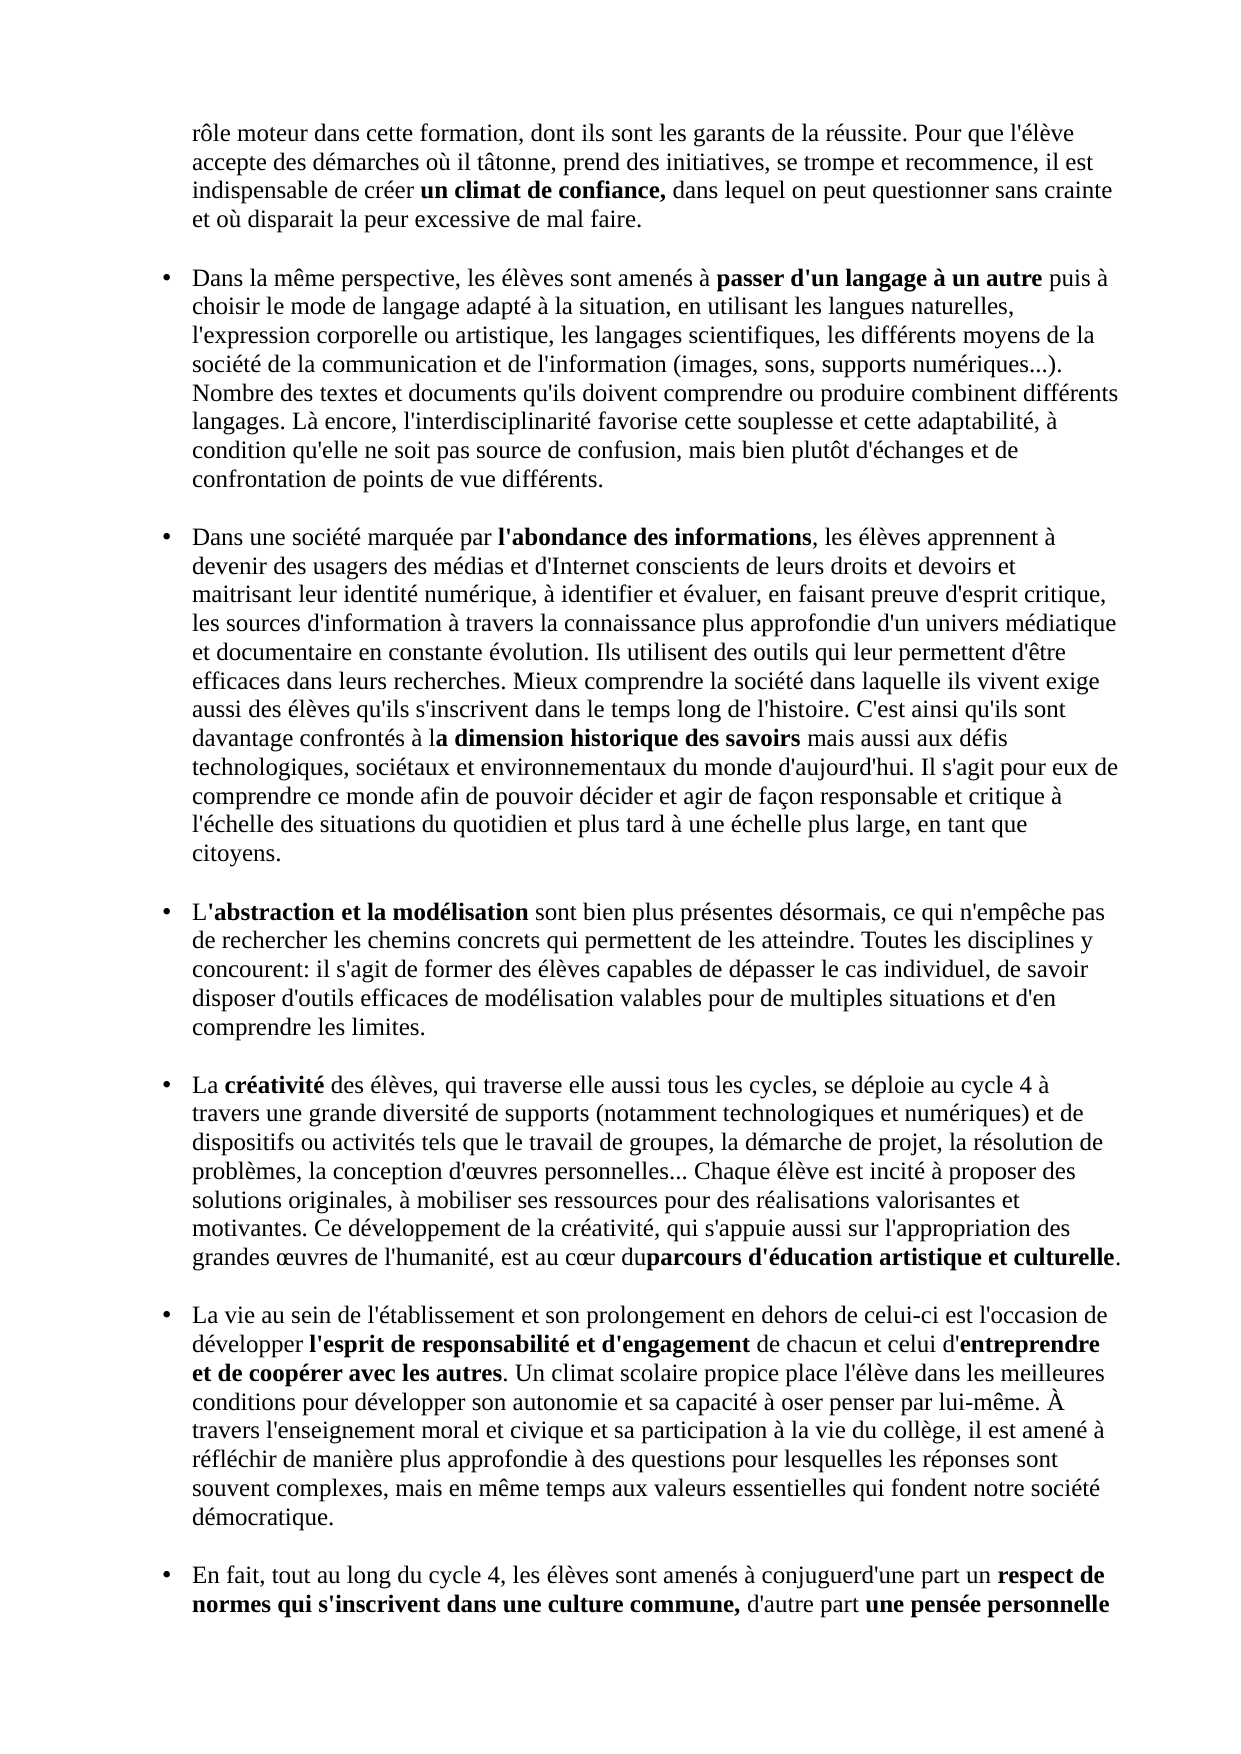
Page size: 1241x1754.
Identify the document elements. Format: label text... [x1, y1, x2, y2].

table_header rôle moteur dans cette formation, dont ils sont les garants de la réussite. Pour que l'élève accepte des démarches où il tâtonne, prend des initiatives, se trompe et recommence, il est indispensable de créer un climat de confiance, dans lequel on peut questionner sans crainte et où disparait la peur excessive de mal faire. Dans la même perspective, les élèves sont amenés à passer d'un langage à un autre puis à choisir le mode de langage adapté à la situation, en utilisant les langues naturelles, l'expression corporelle ou artistique, les langages scientifiques, les différents moyens de la société de la communication et de l'information (images, sons, supports numériques...). Nombre des textes et documents qu'ils doivent comprendre ou produire combinent différents langages. Là encore, l'interdisciplinarité favorise cette souplesse et cette adaptabilité, à condition qu'elle ne soit pas source de confusion, mais bien plutôt d'échanges et de confrontation de points de vue différents. Dans une société marquée par l'abondance des informations, les élèves apprennent à devenir des usagers des médias et d'Internet conscients de leurs droits et devoirs et maitrisant leur identité numérique, à identifier et évaluer, en faisant preuve d'esprit critique, les sources d'information à travers la connaissance plus approfondie d'un univers médiatique et documentaire en constante évolution. Ils utilisent des outils qui leur permettent d'être efficaces dans leurs recherches. Mieux comprendre la société dans laquelle ils vivent exige aussi des élèves qu'ils s'inscrivent dans le temps long de l'histoire. C'est ainsi qu'ils sont davantage confrontés à la dimension historique des savoirs mais aussi aux défis technologiques, sociétaux et environnementaux du monde d'aujourd'hui. Il s'agit pour eux de comprendre ce monde afin de pouvoir décider et agir de façon responsable et critique à l'échelle des situations du quotidien et plus tard à une échelle plus large, en tant que citoyens. L'abstraction et la modélisation sont bien plus présentes désormais, ce qui n'empêche pas de rechercher les chemins concrets qui permettent de les atteindre. Toutes les disciplines y concourent: il s'agit de former des élèves capables de dépasser le cas individuel, de savoir disposer d'outils efficaces de modélisation valables pour de multiples situations et d'en comprendre les limites. La créativité des élèves, qui traverse elle aussi tous les cycles, se déploie au cycle 4 à travers une grande diversité de supports (notamment technologiques et numériques) et de dispositifs ou activités tels que le travail de groupes, la démarche de projet, la résolution de problèmes, la conception d'œuvres personnelles... Chaque élève est incité à proposer des solutions originales, à mobiliser ses ressources pour des réalisations valorisantes et motivantes. Ce développement de la créativité, qui s'appuie aussi sur l'appropriation des grandes œuvres de l'humanité, est au cœur duparcours d'éducation artistique et culturelle. La vie au sein de l'établissement et son prolongement en dehors de celui-ci est l'occasion de développer l'esprit de responsabilité et d'engagement de chacun et celui d'entreprendre et de coopérer avec les autres. Un climat scolaire propice place l'élève dans les meilleures conditions pour développer son autonomie et sa capacité à oser penser par lui-même. À travers l'enseignement moral et civique et sa participation à la vie du collège, il est amené à réfléchir de manière plus approfondie à des questions pour lesquelles les réponses sont souvent complexes, mais en même temps aux valeurs essentielles qui fondent notre société démocratique. En fait, tout au long du cycle 4, les élèves sont amenés à conjuguerd'une part un respect de normes qui s'inscrivent dans une culture commune, d'autre part une pensée personnelle [118, 118, 1122, 1617]
